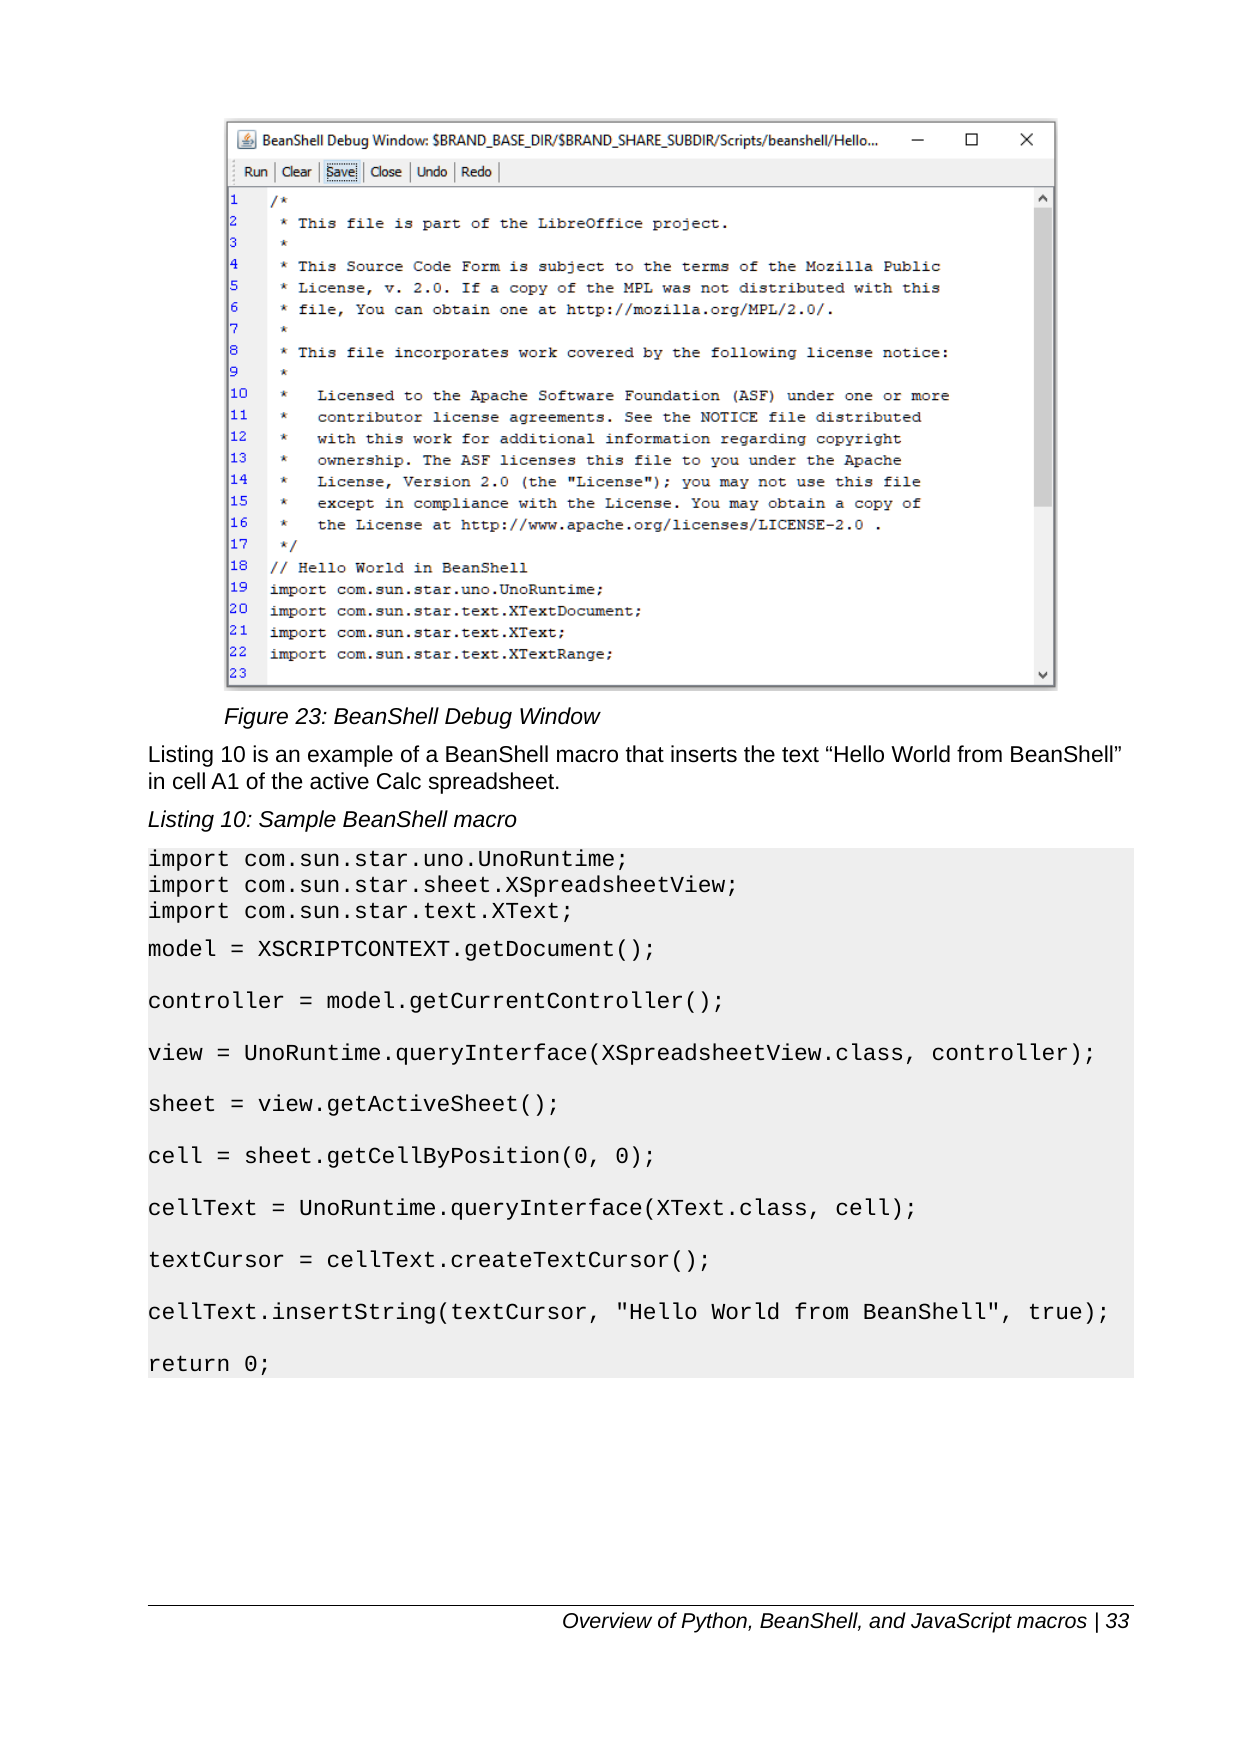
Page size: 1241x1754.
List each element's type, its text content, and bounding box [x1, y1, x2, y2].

text Listing 10 is an example of a BeanShell macro that inserts the text “Hello World from BeanShell” in cell A1 of the active Calc spreadsheet. [148, 741, 1134, 794]
text Figure 23: BeanShell Debug Window [224, 703, 1058, 729]
picture [223, 118, 1058, 691]
text model = XSCRIPTCONTEXT.getDocument(); controller = model.getCurrentController(); view = UnoRuntime.queryInterface(XSpreadsheetView.class, controller); sheet = view.getActiveSheet(); cell = sheet.getCellByPosition(0, 0); cellText = UnoRuntime.queryInterface(XText.class, cell); textCursor = cellText.createTextCursor(); cellText.insertString(textCursor, "Hello World from BeanShell", true); return 0; [148, 937, 1134, 1378]
text import com.sun.star.uno.UnoRuntime; import com.sun.star.sheet.XSpreadsheetView; import com.sun.star.text.XText; [148, 848, 1134, 925]
text Listing 10: Sample BeanShell macro [148, 806, 1134, 833]
